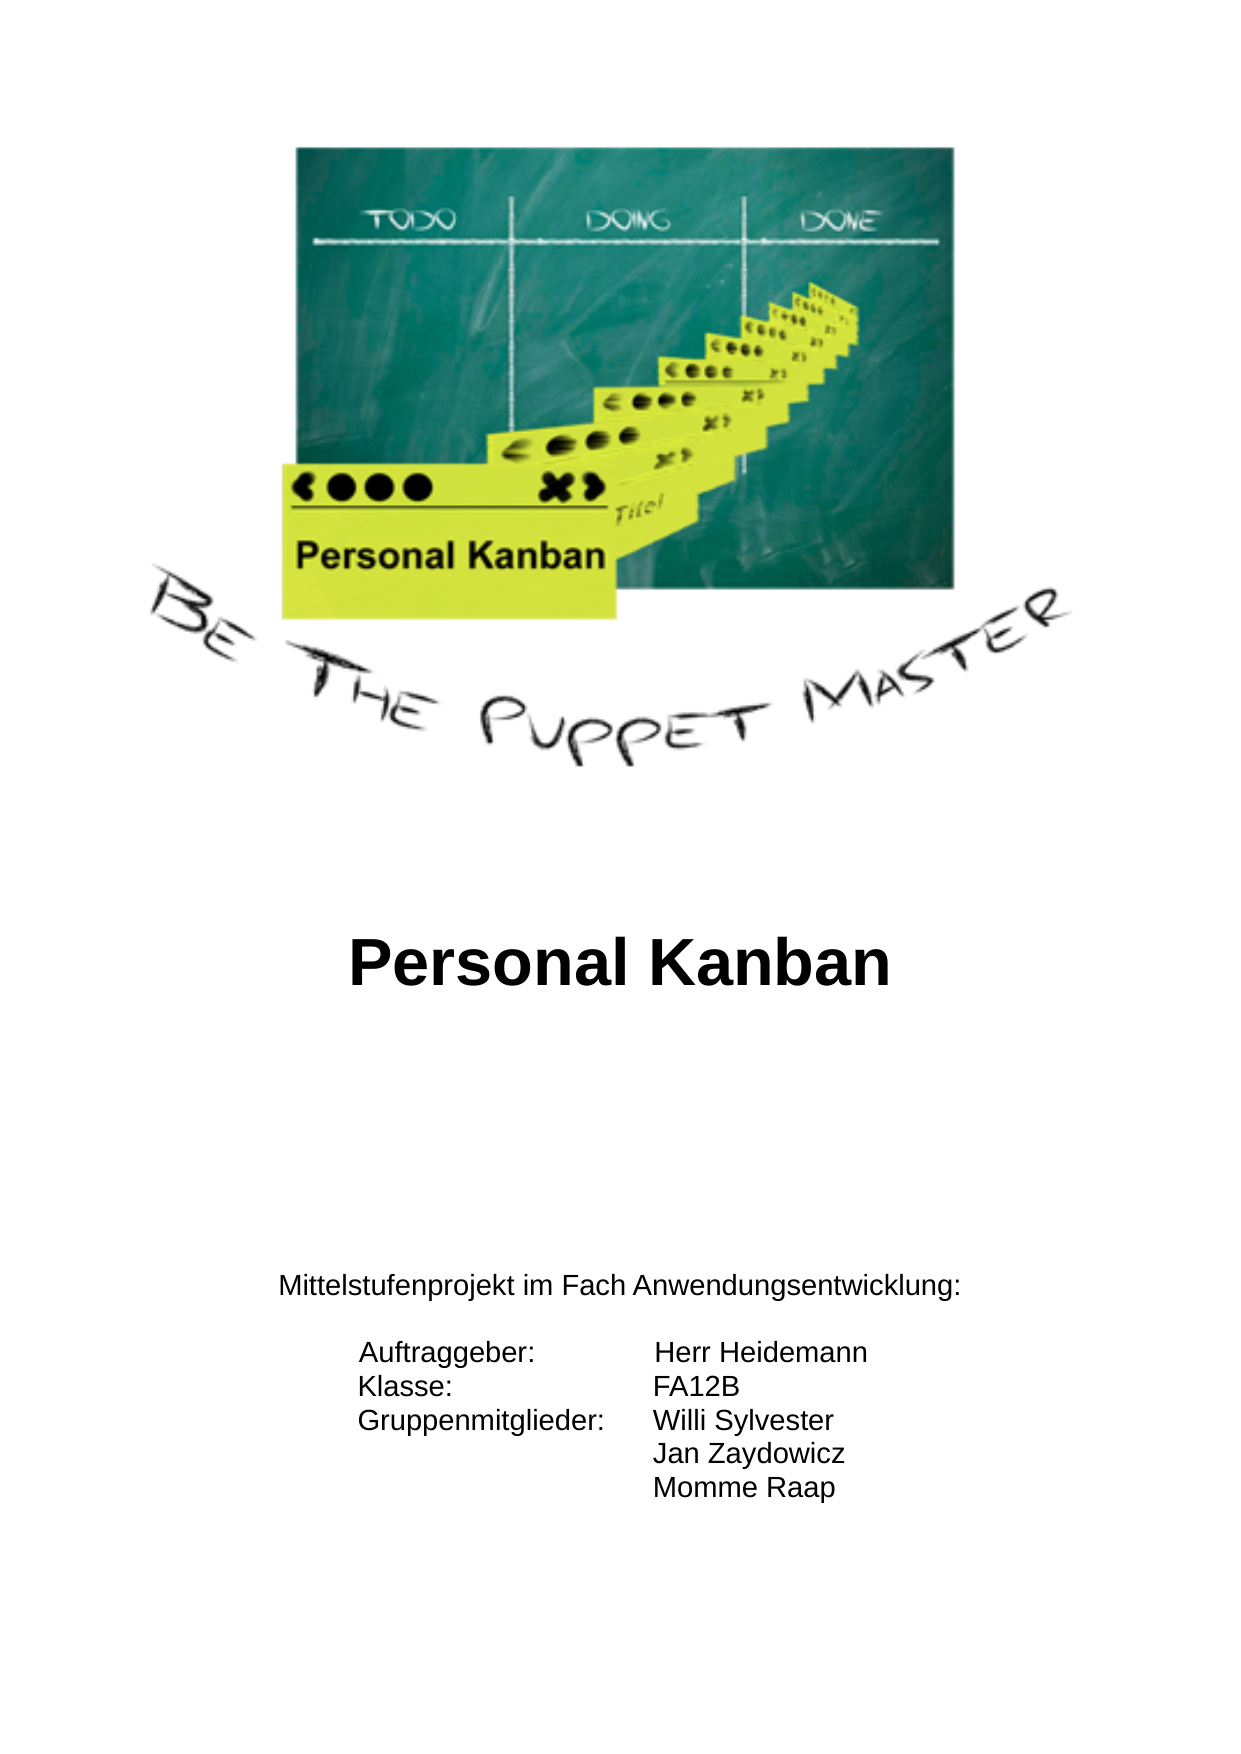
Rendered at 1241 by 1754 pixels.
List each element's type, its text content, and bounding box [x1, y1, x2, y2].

text Mittelstufenprojekt im Fach Anwendungsentwicklung: [118, 1268, 1122, 1302]
text Gruppenmitglieder: Willi Sylvester [357, 1402, 1122, 1436]
picture [128, 125, 1098, 790]
text Personal Kanban [118, 923, 1122, 1000]
text Auftraggeber: Herr Heidemann [359, 1335, 1122, 1369]
text Momme Raap [357, 1469, 1122, 1503]
text Jan Zaydowicz [357, 1436, 1122, 1469]
text Klasse: FA12B [357, 1369, 1122, 1402]
